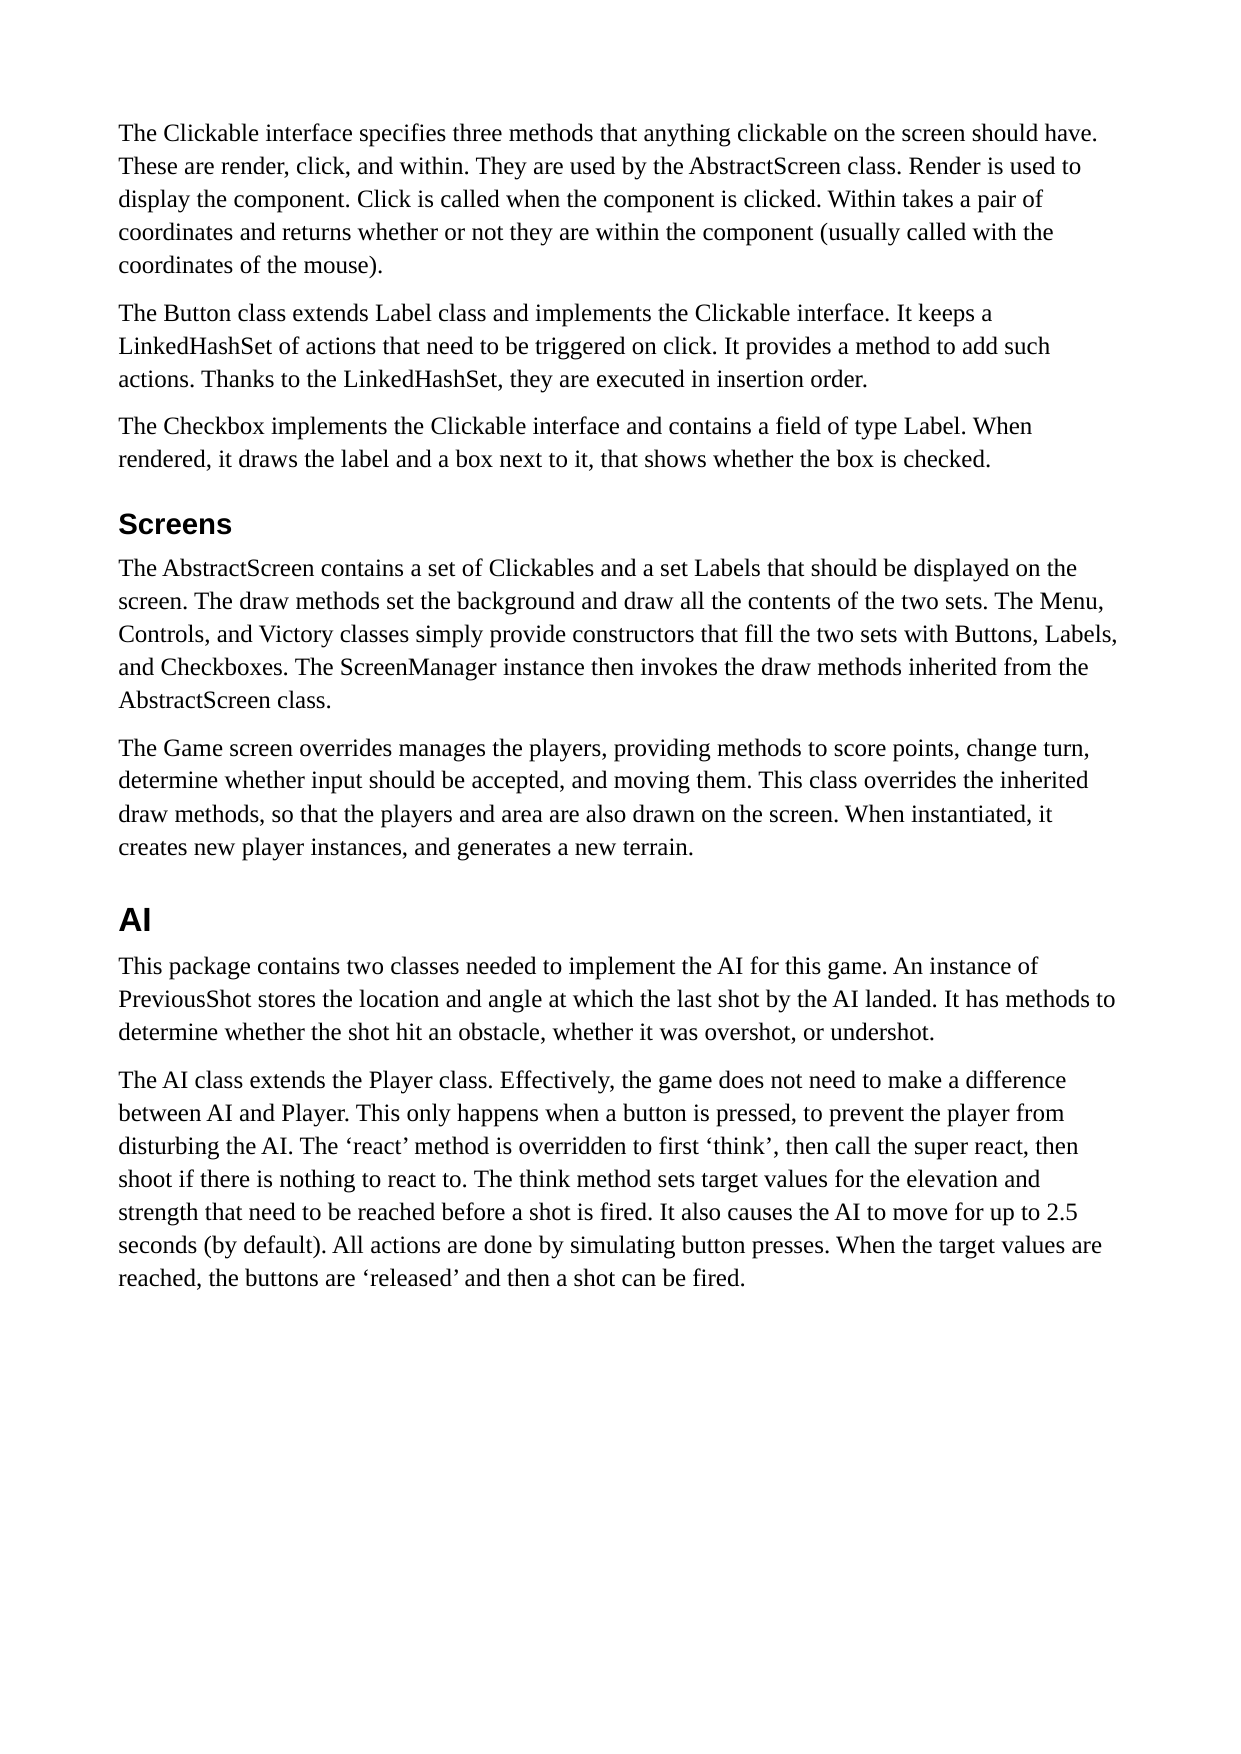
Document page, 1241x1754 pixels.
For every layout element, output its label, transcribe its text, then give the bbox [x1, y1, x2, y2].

subtitle AI [118, 900, 1122, 939]
subtitle Screens [118, 507, 1122, 540]
text The Checkbox implements the Clickable interface and contains a field of type Label. When rendered, it draws the label and a box next to it, that shows whether the box is checked. [118, 411, 1122, 473]
text The Clickable interface specifies three methods that anything clickable on the screen should have. These are render, click, and within. They are used by the AbstractScreen class. Render is used to display the component. Click is called when the component is clicked. Within takes a pair of coordinates and returns whether or not they are within the component (usually called with the coordinates of the mouse). [118, 118, 1122, 279]
text The AbstractScreen contains a set of Clickables and a set Labels that should be displayed on the screen. The draw methods set the background and draw all the contents of the two sets. The Menu, Controls, and Victory classes simply provide constructors that fill the two sets with Buttons, Labels, and Checkboxes. The ScreenManager instance then invokes the draw methods inherited from the AbstractScreen class. [118, 553, 1122, 714]
text This package contains two classes needed to implement the AI for this game. An instance of PreviousShot stores the location and angle at which the last shot by the AI landed. It has methods to determine whether the shot hit an obstacle, whether it was overshot, or undershot. [118, 951, 1122, 1046]
text The Button class extends Label class and implements the Clickable interface. It keeps a LinkedHashSet of actions that need to be triggered on click. It provides a method to add such actions. Thanks to the LinkedHashSet, they are executed in insertion order. [118, 298, 1122, 393]
text The Game screen overrides manages the players, providing methods to score points, change turn, determine whether input should be accepted, and moving them. This class overrides the inherited draw methods, so that the players and area are also drawn on the screen. When instantiated, it creates new player instances, and generates a new terrain. [118, 733, 1122, 860]
text The AI class extends the Player class. Effectively, the game does not need to make a difference between AI and Player. This only happens when a button is pressed, to prevent the player from disturbing the AI. The ‘react’ method is overridden to first ‘think’, then call the super react, then shoot if there is nothing to react to. The think method sets target values for the elevation and strength that need to be reached before a shot is fired. It also causes the AI to move for up to 2.5 seconds (by default). All actions are done by simulating button presses. When the target values are reached, the buttons are ‘released’ and then a shot can be fired. [118, 1065, 1122, 1292]
